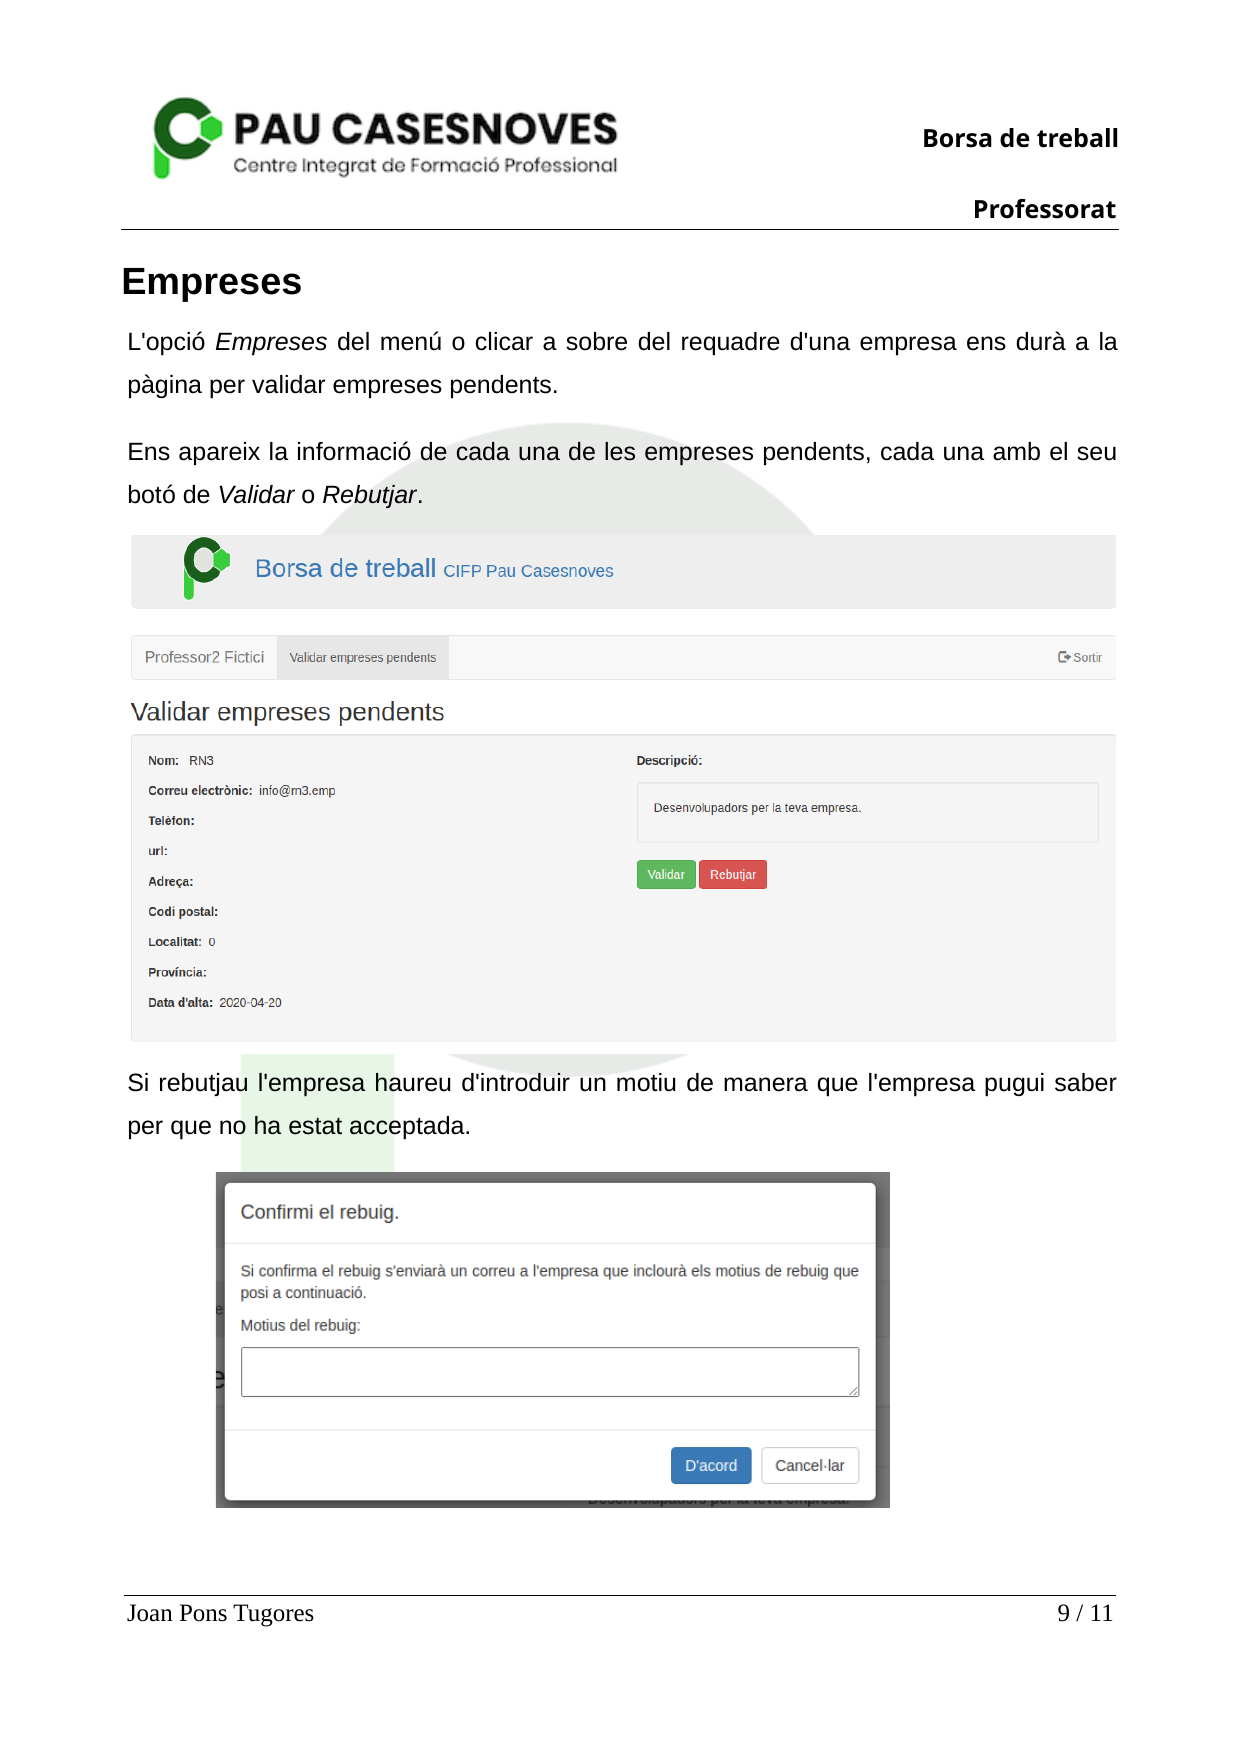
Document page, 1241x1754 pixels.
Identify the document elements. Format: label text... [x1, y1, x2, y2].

picture [215, 1140, 988, 1508]
picture [139, 85, 632, 195]
text L'opció Empreses del menú o clicar a sobre del requadre d'una empresa ens durà a la pàgina per validar empreses pendents. [127, 327, 1119, 399]
subtitle Empreses [121, 259, 1119, 303]
text Si rebutjau l'empresa haureu d'introduir un motiu de manera que l'empresa pugui saber per que no ha estat acceptada. [127, 547, 1119, 1140]
text Ens apareix la informació de cada una de les empreses pendents, cada una amb el seu botó de Validar o Rebutjar. [127, 437, 1119, 509]
picture [124, 509, 1117, 1054]
